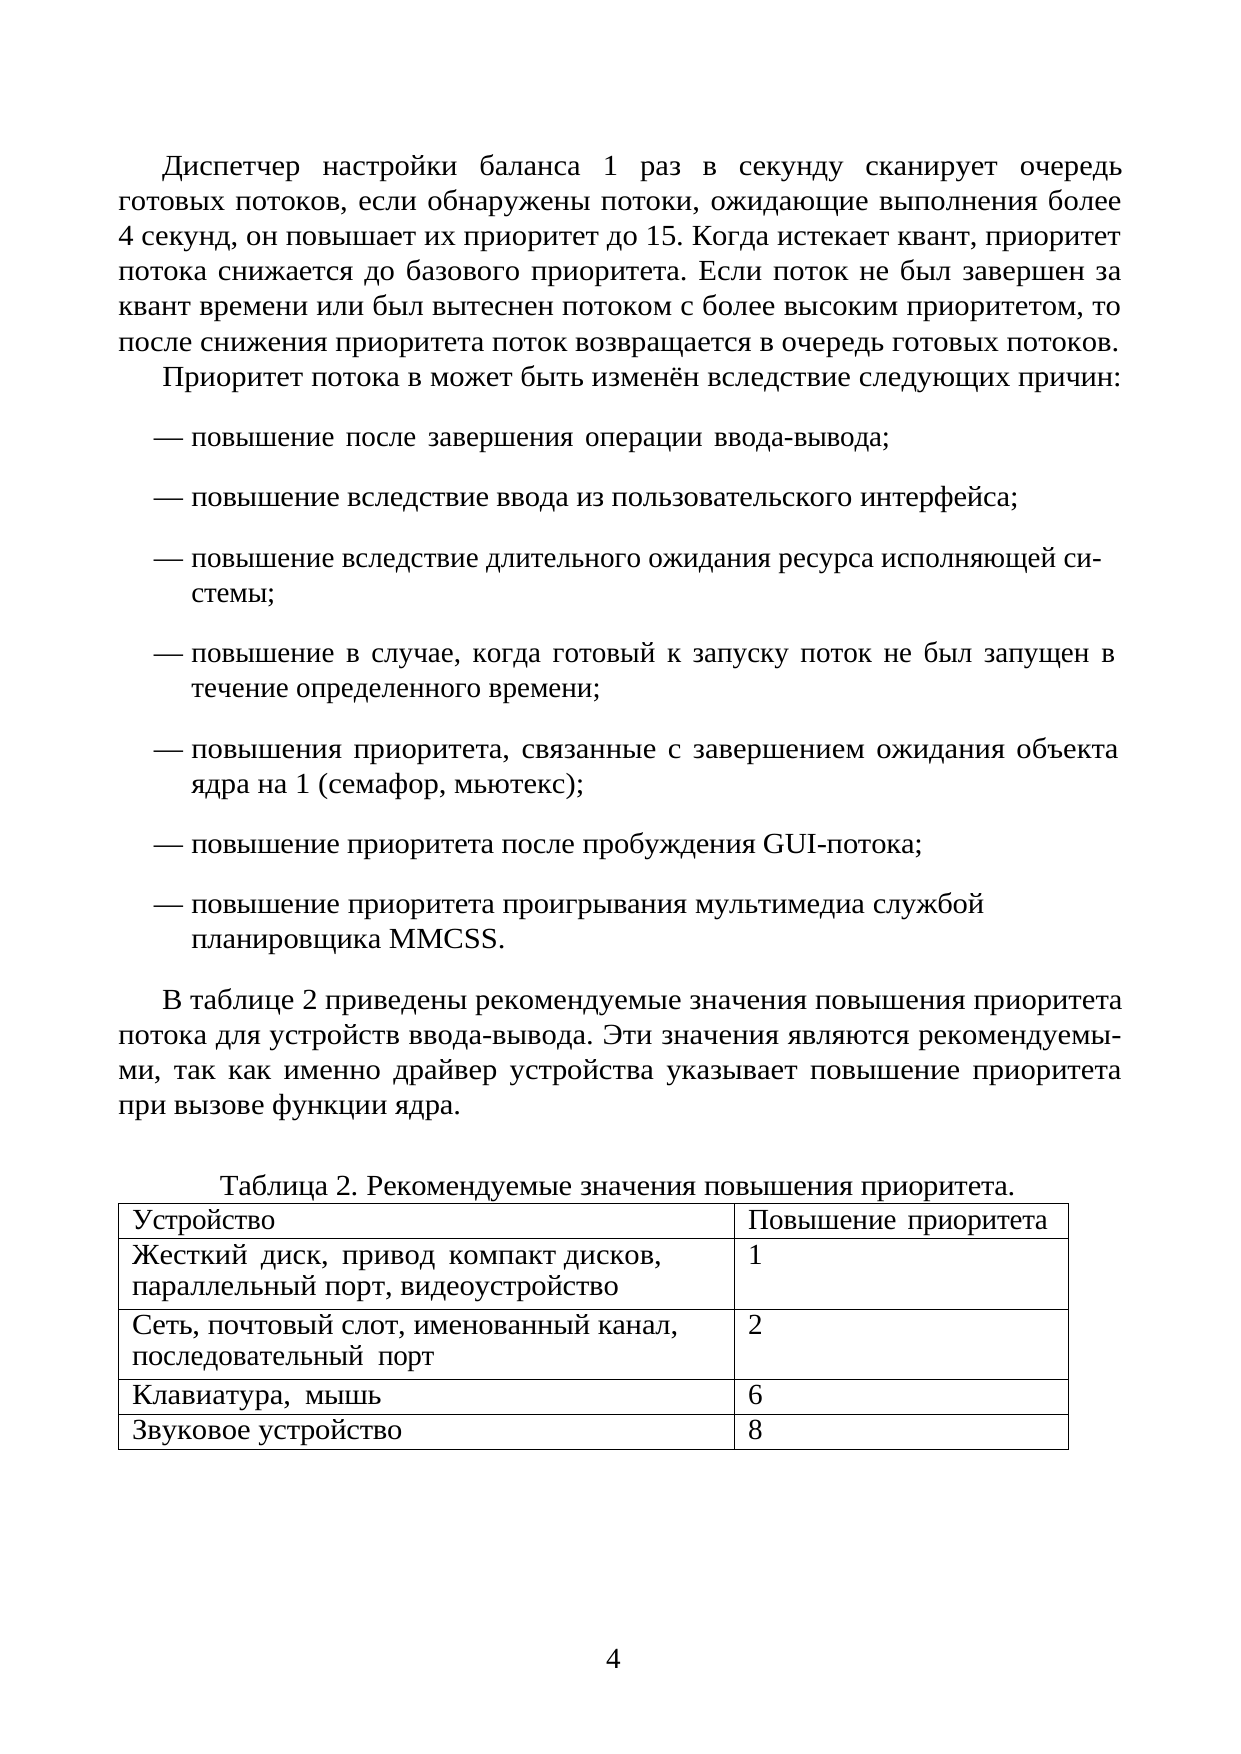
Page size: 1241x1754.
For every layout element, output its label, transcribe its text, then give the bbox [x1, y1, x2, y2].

list повышение приоритета после пробуждения GUI-потока; [154, 826, 1137, 860]
table_cell Жесткий диск, привод компакт дисков, параллельный порт, видеоустройство [119, 1239, 734, 1309]
list повышение вследствие длительного ожидания ресурса исполняющей си- стемы; [154, 540, 1122, 608]
list повышение после завершения операции ввода-вывода; [154, 419, 1137, 453]
table_header Устройство [119, 1204, 734, 1238]
text Таблица 2. Рекомендуемые значения повышения приоритета. [219, 1168, 1137, 1202]
table_cell Клавиатура, мышь [119, 1380, 734, 1414]
table_cell Звуковое устройство [119, 1415, 734, 1449]
table_cell Сеть, почтовый слот, именованный канал, последовательный порт [119, 1310, 734, 1379]
table_cell 1 [735, 1239, 1068, 1309]
table_cell 8 [735, 1415, 1068, 1449]
list повышение вследствие ввода из пользовательского интерфейса; [154, 479, 1137, 513]
table_cell 6 [735, 1380, 1068, 1414]
table_cell 2 [735, 1310, 1068, 1379]
text В таблице 2 приведены рекомендуемые значения повышения приоритета потока для устройств ввода-вывода. Эти значения являются рекомендуемы- ми, так как именно драйвер устройства указывает повышение приоритета при вызове функции ядра. [118, 982, 1122, 1121]
list повышения приоритета, связанные с завершением ожидания объекта ядра на 1 (семафор, мьютекс); [154, 731, 1122, 799]
text Приоритет потока в может быть изменён вследствие следующих причин: [162, 359, 1137, 393]
list повышение в случае, когда готовый к запуску поток не был запущен в течение определенного времени; [154, 635, 1122, 704]
table_header Повышение приоритета [735, 1204, 1068, 1238]
list повышение приоритета проигрывания мультимедиа службой планировщика MMCSS. [154, 886, 1122, 955]
text Диспетчер настройки баланса 1 раз в секунду сканирует очередь готовых потоков, если обнаружены потоки, ожидающие выполнения более 4 секунд, он повышает их приоритет до 15. Когда истекает квант, приоритет потока снижается до базового приоритета. Если поток не был завершен за квант времени или был вытеснен потоком с более высоким приоритетом, то после снижения приоритета поток возвращается в очередь готовых потоков. [118, 148, 1122, 357]
